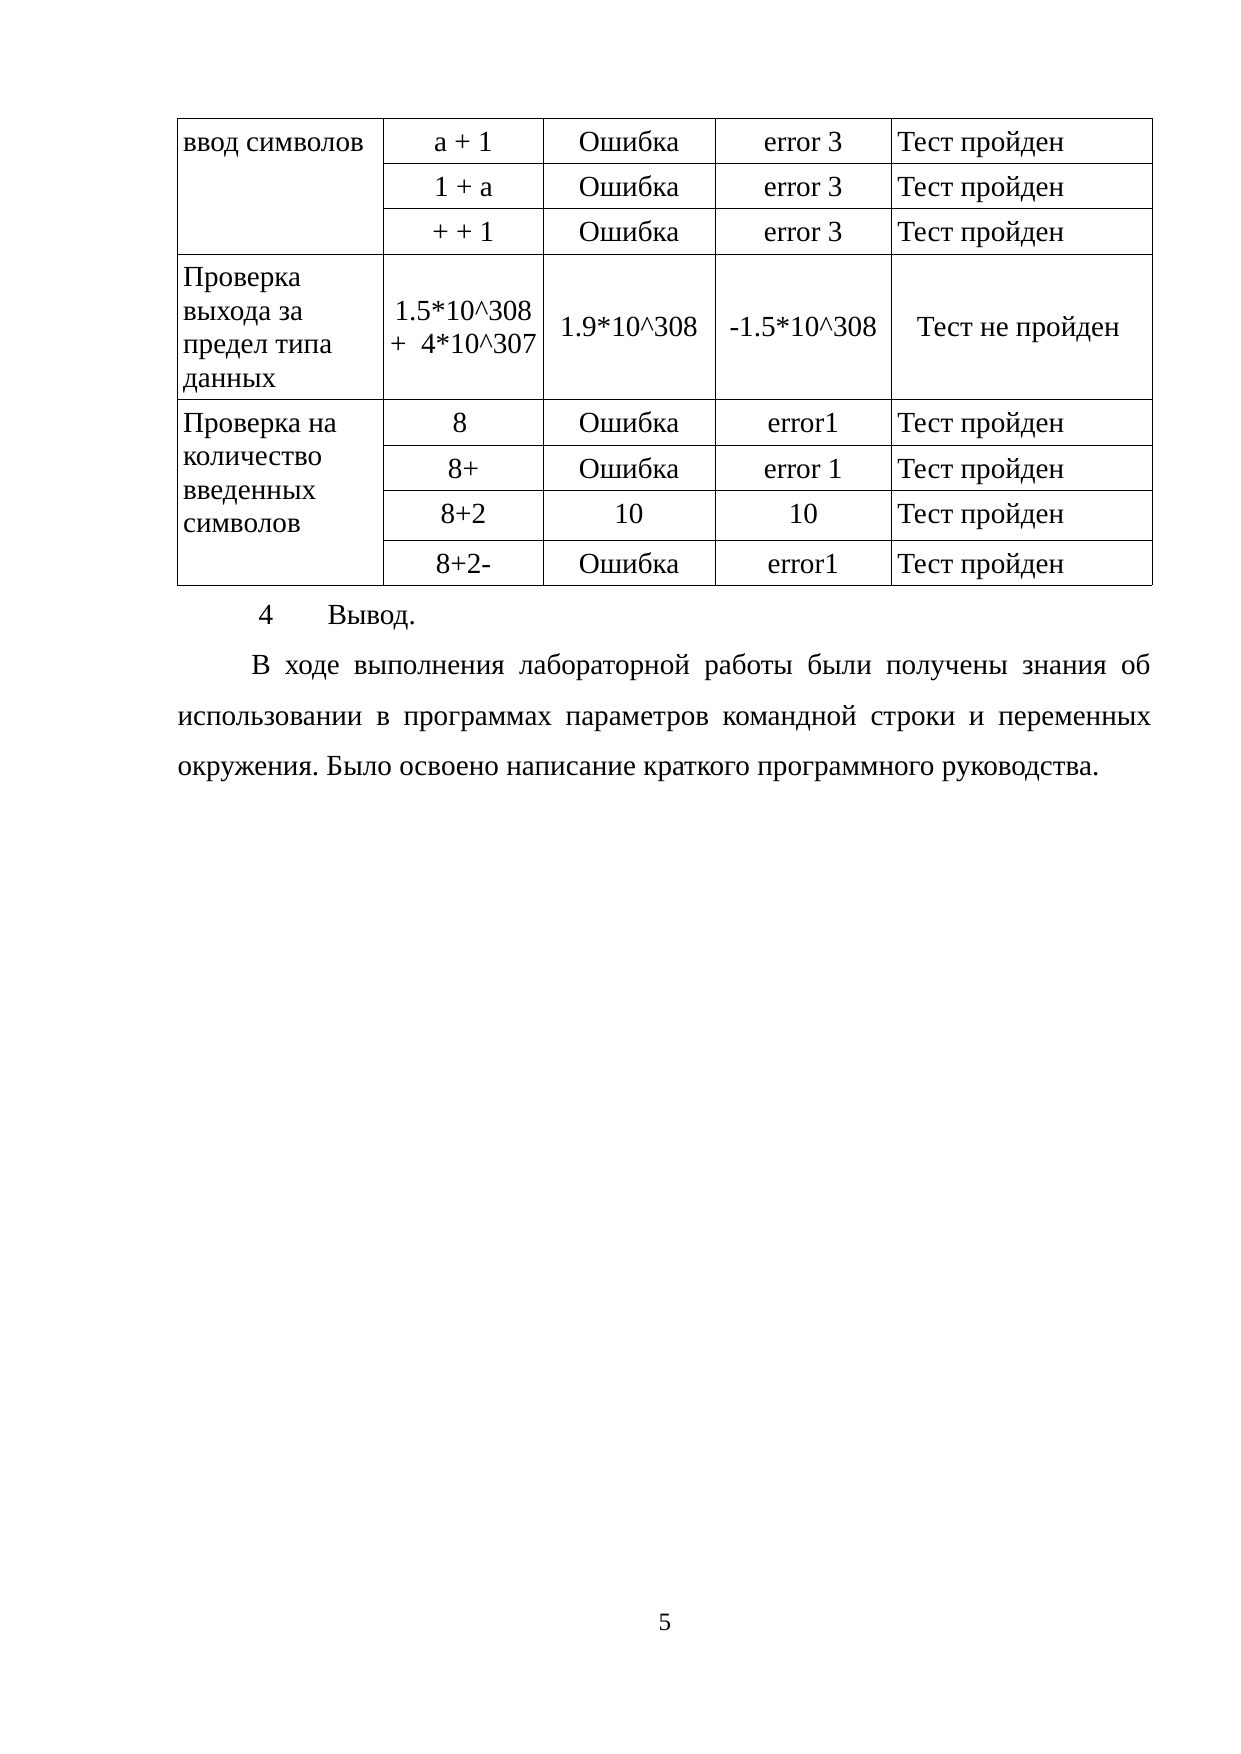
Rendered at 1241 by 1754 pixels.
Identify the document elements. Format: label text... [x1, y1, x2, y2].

table_cell Проверка выхода за предел типа данных [178, 255, 383, 399]
table_cell 10 [544, 491, 715, 540]
table_cell + + 1 [384, 209, 543, 253]
table_cell Ошибка [544, 400, 715, 445]
table_cell Ошибка [544, 119, 715, 163]
table_cell error 1 [716, 446, 891, 490]
table_cell Тест не пройден [892, 255, 1152, 399]
table_cell 8+ [384, 446, 543, 490]
table_cell error1 [716, 400, 891, 445]
table_cell 8+2 [384, 491, 543, 540]
table_cell 10 [716, 491, 891, 540]
table_cell Тест пройден [892, 541, 1152, 585]
table_cell error 3 [716, 119, 891, 163]
text В ходе выполнения лабораторной работы были получены знания об использовании в программах параметров командной строки и переменных окружения. Было освоено написание краткого программного руководства. [177, 647, 1152, 781]
table_cell Тест пройден [892, 400, 1152, 445]
list Вывод. [177, 597, 1152, 631]
table_cell error1 [716, 541, 891, 585]
table_cell 1.9*10^308 [544, 255, 715, 399]
table_cell Тест пройден [892, 119, 1152, 163]
table_cell error 3 [716, 164, 891, 208]
table_cell Ошибка [544, 209, 715, 253]
table_cell 8 [384, 400, 543, 445]
table_cell Проверка на количество введенных символов [178, 400, 383, 585]
table_cell 1.5*10^308 + 4*10^307 [384, 255, 543, 399]
table_cell -1.5*10^308 [716, 255, 891, 399]
table_cell 8+2- [384, 541, 543, 585]
table_cell Ошибка [544, 446, 715, 490]
table_cell Тест пройден [892, 491, 1152, 540]
table_cell Ошибка [544, 164, 715, 208]
table_cell Ошибка [544, 541, 715, 585]
table_cell а + 1 [384, 119, 543, 163]
table_cell 1 + а [384, 164, 543, 208]
table_cell Тест пройден [892, 164, 1152, 208]
table_cell error 3 [716, 209, 891, 253]
table_cell Тест пройден [892, 209, 1152, 253]
table_cell ввод символов [178, 119, 383, 253]
table_cell Тест пройден [892, 446, 1152, 490]
